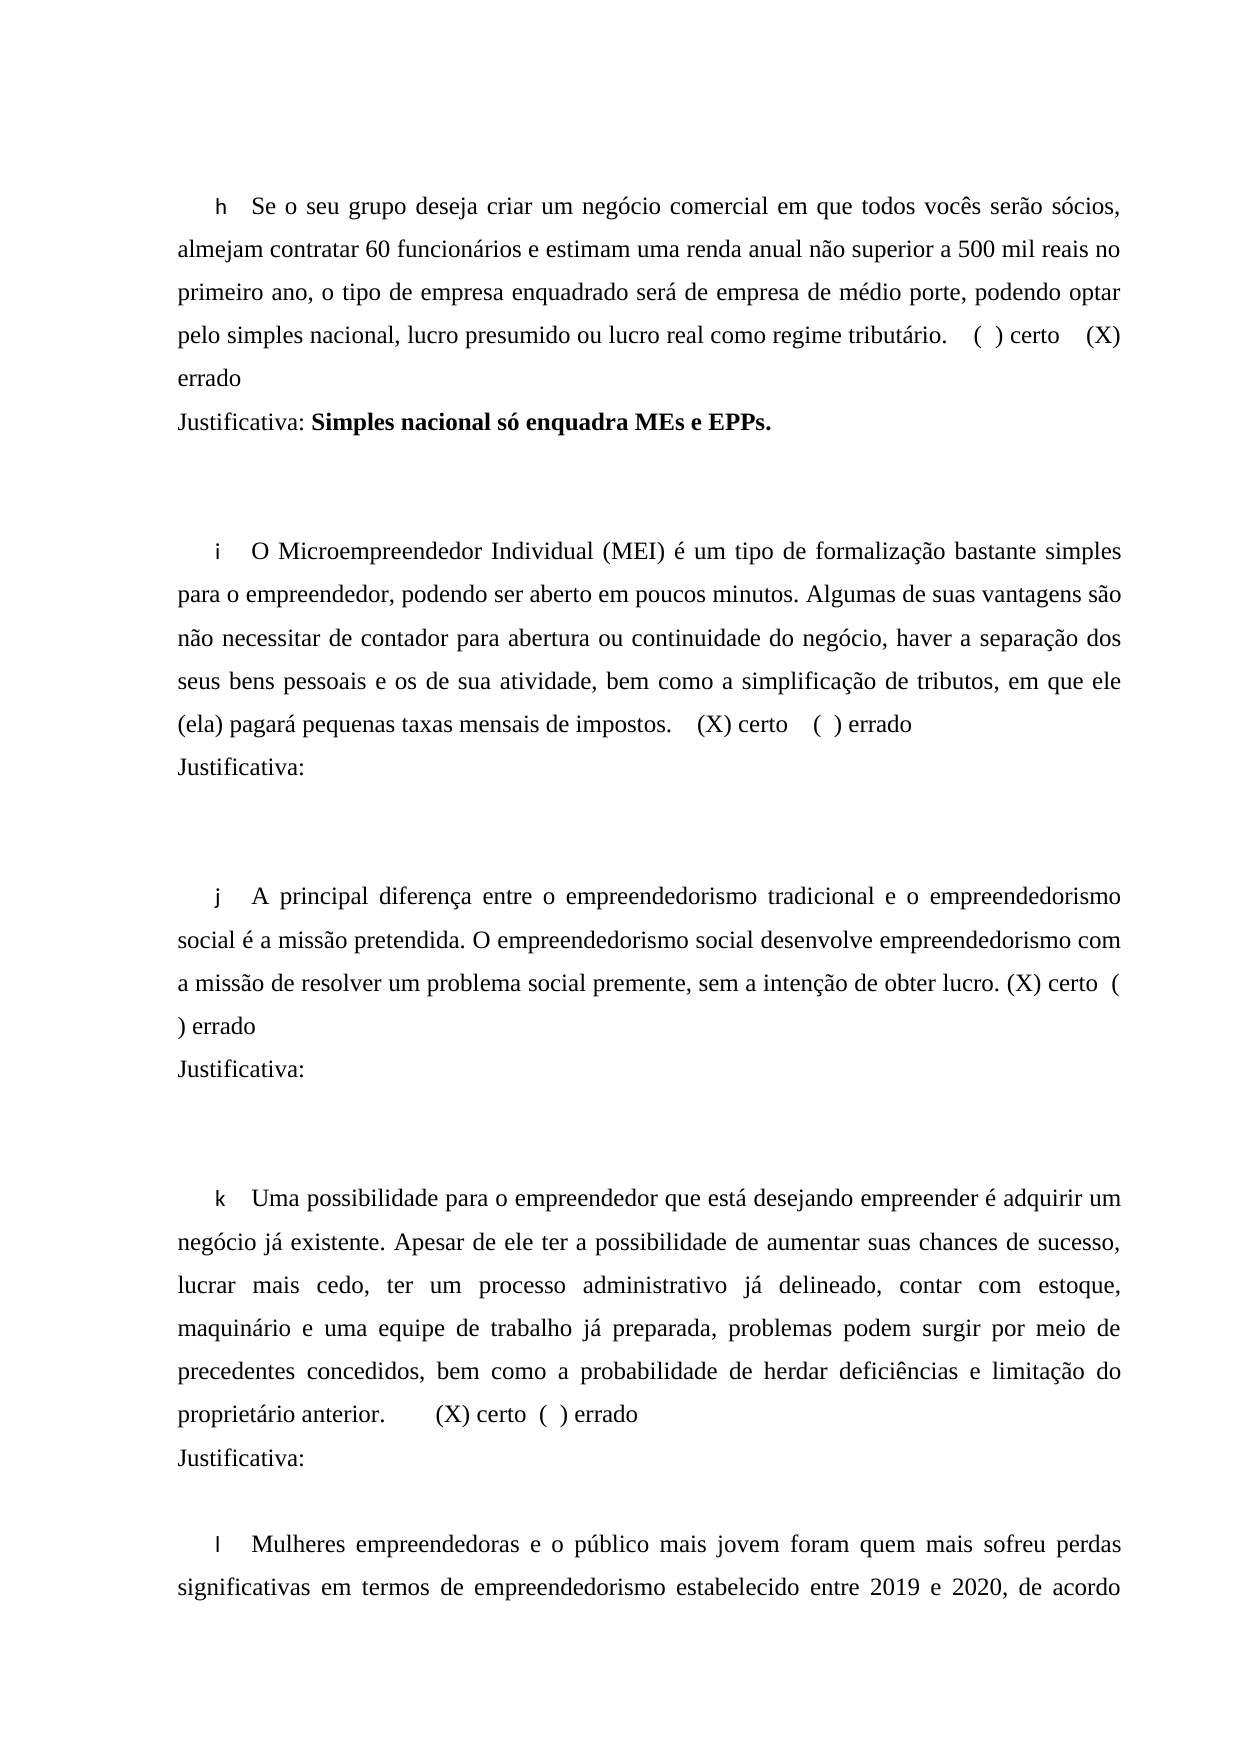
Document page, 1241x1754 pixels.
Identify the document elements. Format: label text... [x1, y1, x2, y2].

text Justificativa: Simples nacional só enquadra MEs e EPPs. [177, 407, 1122, 435]
list A principal diferença entre o empreendedorismo tradicional e o empreendedorismo social é a missão pretendida. O empreendedorismo social desenvolve empreendedorismo com a missão de resolver um problema social premente, sem a intenção de obter lucro. (X) certo ( ) errado [177, 881, 1122, 1040]
list Mulheres empreendedoras e o público mais jovem foram quem mais sofreu perdas significativas em termos de empreendedorismo estabelecido entre 2019 e 2020, de acordo [177, 1529, 1122, 1601]
text Justificativa: [177, 752, 1122, 781]
text Justificativa: [177, 1443, 1122, 1471]
list Se o seu grupo deseja criar um negócio comercial em que todos vocês serão sócios, almejam contratar 60 funcionários e estimam uma renda anual não superior a 500 mil reais no primeiro ano, o tipo de empresa enquadrado será de empresa de médio porte, podendo optar pelo simples nacional, lucro presumido ou lucro real como regime tributário. ( ) certo (X) errado [177, 191, 1122, 392]
text Justificativa: [177, 1054, 1122, 1083]
list Uma possibilidade para o empreendedor que está desejando empreender é adquirir um negócio já existente. Apesar de ele ter a possibilidade de aumentar suas chances de sucesso, lucrar mais cedo, ter um processo administrativo já delineado, contar com estoque, maquinário e uma equipe de trabalho já preparada, problemas podem surgir por meio de precedentes concedidos, bem como a probabilidade de herdar deficiências e limitação do proprietário anterior. (X) certo ( ) errado [177, 1183, 1122, 1428]
list O Microempreendedor Individual (MEI) é um tipo de formalização bastante simples para o empreendedor, podendo ser aberto em poucos minutos. Algumas de suas vantagens são não necessitar de contador para abertura ou continuidade do negócio, haver a separação dos seus bens pessoais e os de sua atividade, bem como a simplificação de tributos, em que ele (ela) pagará pequenas taxas mensais de impostos. (X) certo ( ) errado [177, 536, 1122, 738]
